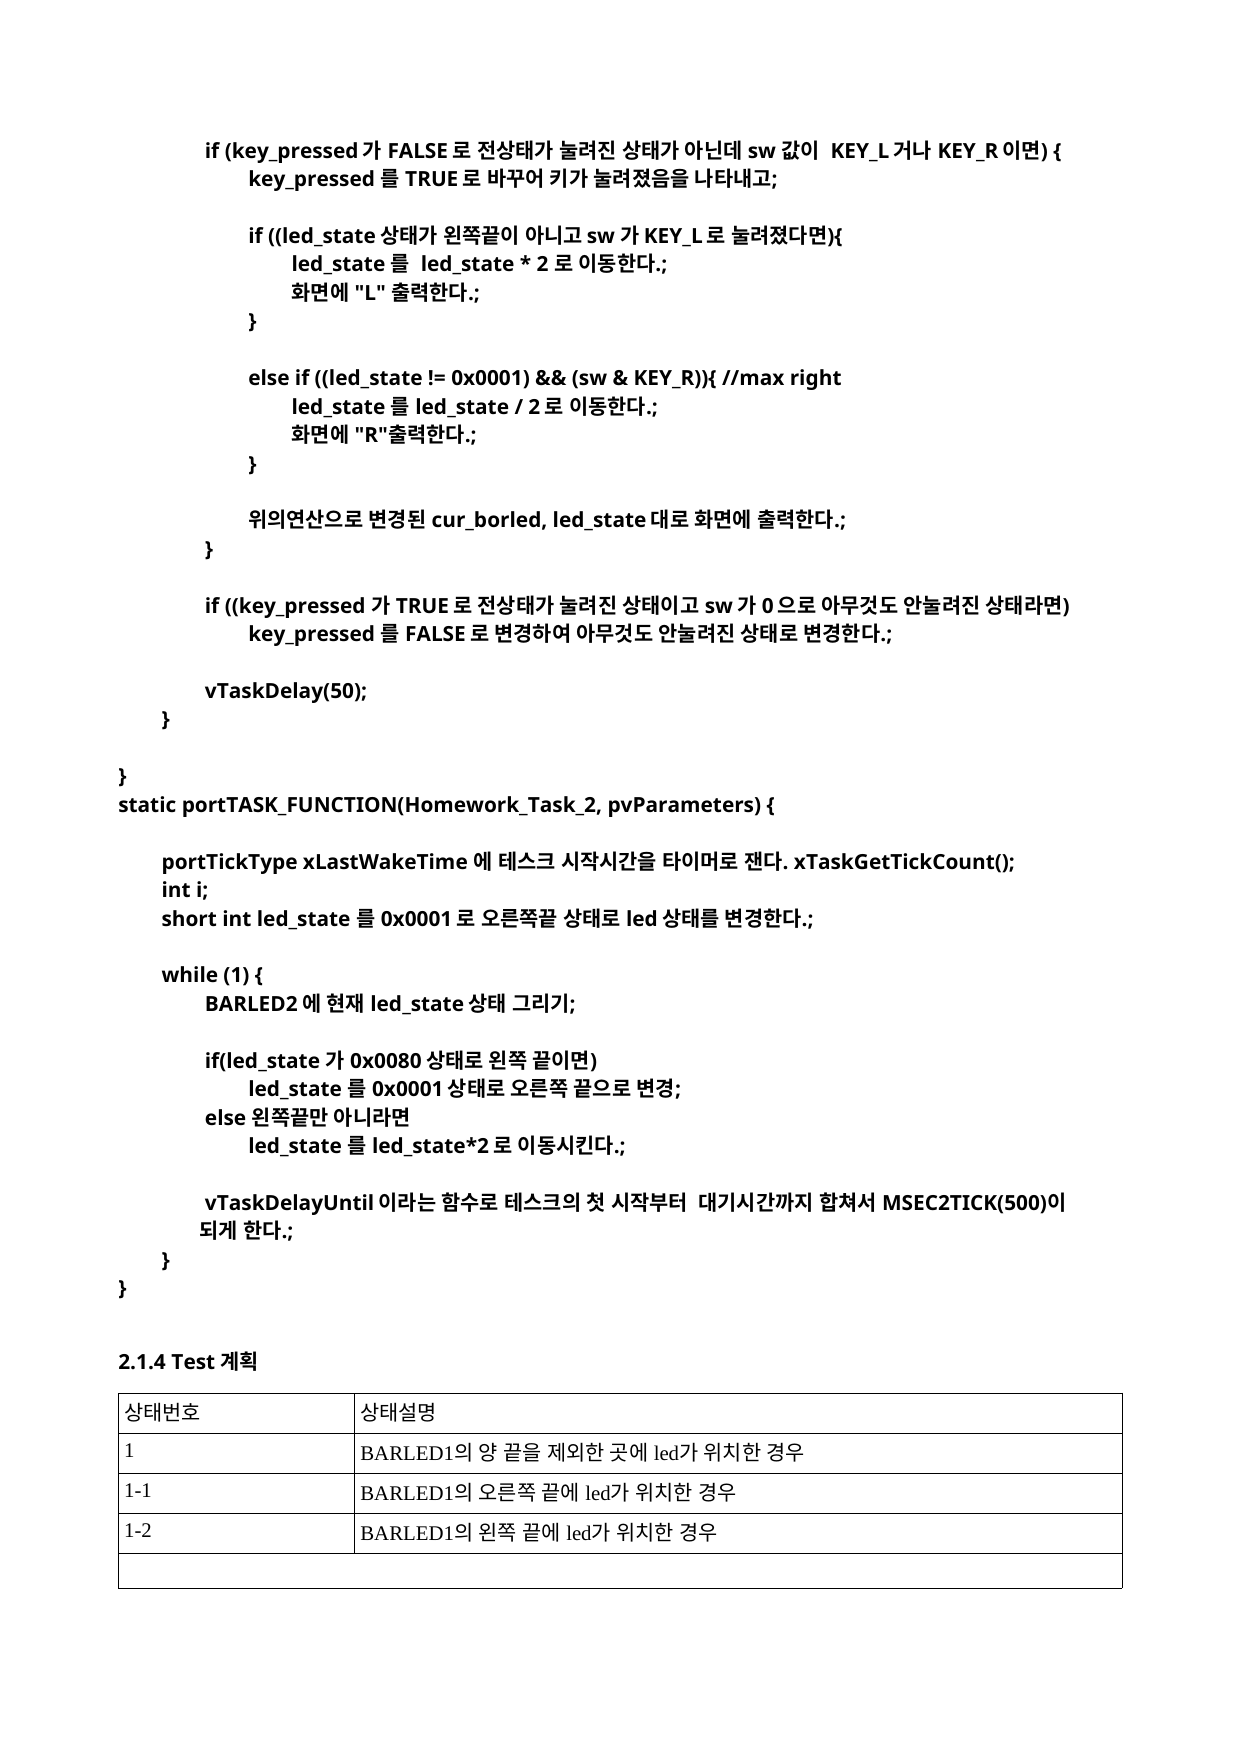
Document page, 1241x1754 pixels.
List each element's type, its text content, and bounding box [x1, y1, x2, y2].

text led_state 를 led_state*2로 이동시킨다.; [118, 1131, 1122, 1159]
text vTaskDelayUntil이라는 함수로 테스크의 첫 시작부터 대기시간까지 합쳐서 MSEC2TICK(500)이 [118, 1188, 1122, 1216]
text portTickType xLastWakeTime 에 테스크 시작시간을 타이머로 잰다. xTaskGetTickCount(); [118, 847, 1122, 875]
text } [118, 306, 1122, 335]
table_cell [119, 1554, 1122, 1588]
text 화면에 "R"출력한다.; [118, 420, 1122, 449]
text if ((key_pressed 가 TRUE로 전상태가 눌려진 상태이고 sw가 0으로 아무것도 안눌려진 상태라면) [118, 591, 1122, 619]
table_cell BARLED1의 양 끝을 제외한 곳에 led가 위치한 경우 [355, 1434, 1122, 1473]
text 위의연산으로 변경된 cur_borled, led_state대로 화면에 출력한다.; [118, 506, 1122, 534]
table_cell 1-2 [119, 1514, 354, 1553]
table_cell BARLED1의 오른쪽 끝에 led가 위치한 경우 [355, 1474, 1122, 1513]
text } [118, 704, 1122, 733]
text short int led_state 를 0x0001로 오른쪽끝 상태로 led상태를 변경한다.; [118, 904, 1122, 932]
text } [118, 1273, 1122, 1302]
text led_state 를 0x0001상태로 오른쪽 끝으로 변경; [118, 1074, 1122, 1103]
text } [118, 449, 1122, 477]
text 되게 한다.; [118, 1216, 1122, 1245]
text vTaskDelay(50); [118, 676, 1122, 704]
text led_state 를 led_state / 2로 이동한다.; [118, 392, 1122, 420]
text key_pressed 를 TRUE로 바꾸어 키가 눌려졌음을 나타내고; [118, 164, 1122, 193]
text } [118, 1245, 1122, 1273]
text else 왼쪽끝만 아니라면 [118, 1103, 1122, 1131]
text led_state 를 led_state * 2 로 이동한다.; [118, 249, 1122, 278]
text } [118, 761, 1122, 790]
table_header 상태설명 [355, 1394, 1122, 1433]
text if ((led_state상태가 왼쪽끝이 아니고sw 가KEY_L로 눌려졌다면){ [118, 221, 1122, 249]
table_header 상태번호 [119, 1394, 354, 1433]
text if (key_pressed가 FALSE로 전상태가 눌려진 상태가 아닌데 sw 값이 KEY_L거나 KEY_R이면) { [118, 136, 1122, 164]
text BARLED2에 현재 led_state상태 그리기; [118, 989, 1122, 1017]
text key_pressed 를 FALSE로 변경하여 아무것도 안눌려진 상태로 변경한다.; [118, 619, 1122, 648]
text else if ((led_state != 0x0001) && (sw & KEY_R)){ //max right [118, 363, 1122, 392]
table_cell 1 [119, 1434, 354, 1473]
text while (1) { [118, 961, 1122, 989]
text 2.1.4 Test 계획 [118, 1347, 1122, 1376]
text } [118, 534, 1122, 562]
text 화면에 "L" 출력한다.; [118, 278, 1122, 306]
text static portTASK_FUNCTION(Homework_Task_2, pvParameters) { [118, 790, 1122, 818]
text int i; [118, 875, 1122, 904]
table_cell BARLED1의 왼쪽 끝에 led가 위치한 경우 [355, 1514, 1122, 1553]
table_cell 1-1 [119, 1474, 354, 1513]
text if(led_state 가 0x0080상태로 왼쪽 끝이면) [118, 1046, 1122, 1074]
